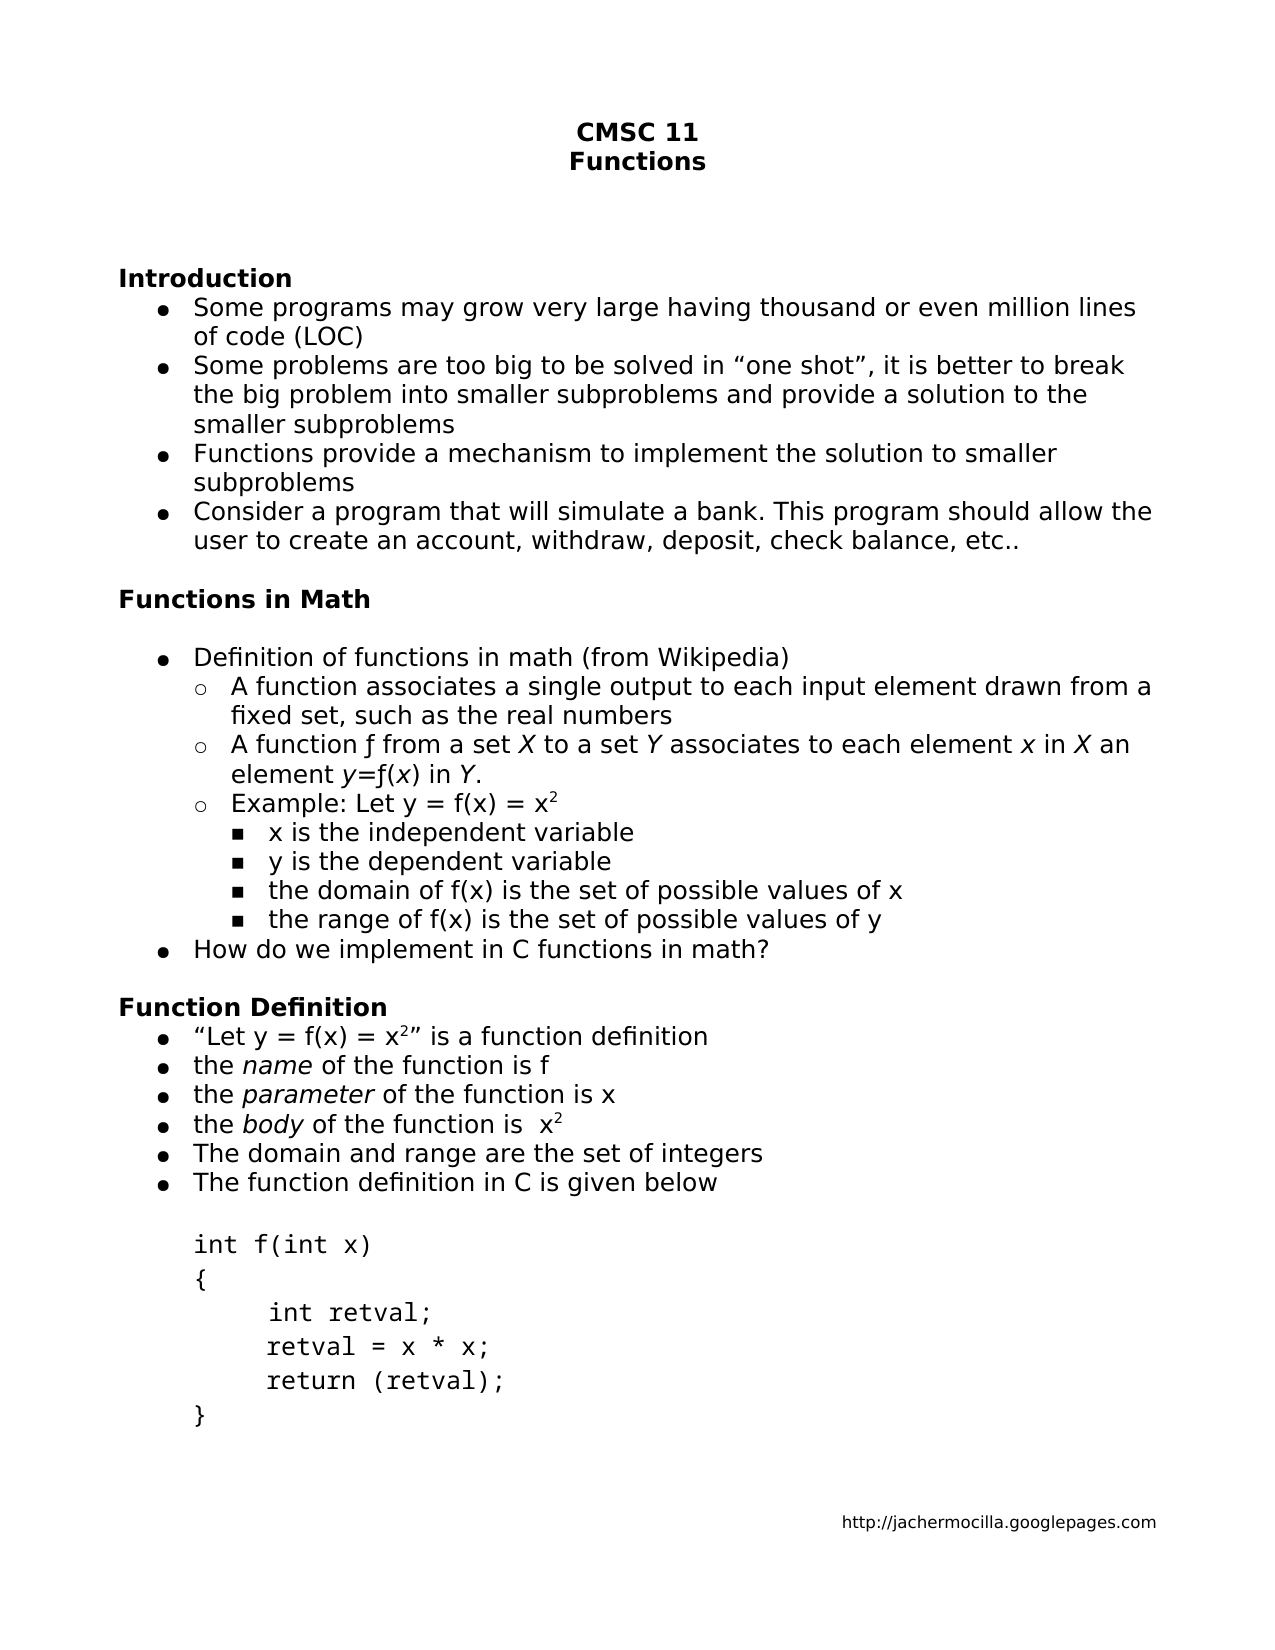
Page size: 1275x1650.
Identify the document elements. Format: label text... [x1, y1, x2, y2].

list Consider a program that will simulate a bank. This program should allow the user to create an account, withdraw, deposit, check balance, etc.. [156, 497, 1157, 556]
list { [156, 1261, 1157, 1294]
list “Let y = f(x) = x2” is a function definition [156, 1022, 1157, 1051]
text Introduction [118, 264, 1157, 293]
text Functions in Math [118, 585, 1157, 614]
text Function Definition [118, 993, 1157, 1022]
list int f(int x) [156, 1226, 1157, 1261]
list A function associates a single output to each input element drawn from a fixed set, such as the real numbers [193, 672, 1157, 731]
text Functions [118, 147, 1157, 176]
text retval = x * x; [118, 1329, 1157, 1363]
text return (retval); [118, 1363, 1157, 1397]
text } [118, 1397, 1157, 1431]
list Some programs may grow very large having thousand or even million lines of code (LOC) [156, 293, 1157, 351]
text CMSC 11 [118, 118, 1157, 147]
list x is the independent variable [231, 818, 1157, 847]
list Functions provide a mechanism to implement the solution to smaller subproblems [156, 439, 1157, 497]
list the body of the function is x2 [156, 1110, 1157, 1139]
list the range of f(x) is the set of possible values of y [231, 906, 1157, 935]
list Example: Let y = f(x) = x2 [193, 789, 1157, 818]
list The domain and range are the set of integers [156, 1139, 1157, 1168]
list y is the dependent variable [231, 847, 1157, 876]
list Some problems are too big to be solved in “one shot”, it is better to break the big problem into smaller subproblems and provide a solution to the smaller subproblems [156, 351, 1157, 439]
list Definition of functions in math (from Wikipedia) [156, 643, 1157, 672]
list A function ƒ from a set X to a set Y associates to each element x in X an element y=ƒ(x) in Y. [193, 731, 1157, 789]
list the parameter of the function is x [156, 1081, 1157, 1110]
list the domain of f(x) is the set of possible values of x [231, 876, 1157, 906]
list int retval; [231, 1294, 1157, 1329]
list the name of the function is f [156, 1051, 1157, 1081]
list The function definition in C is given below [156, 1168, 1157, 1197]
list How do we implement in C functions in math? [156, 935, 1157, 964]
